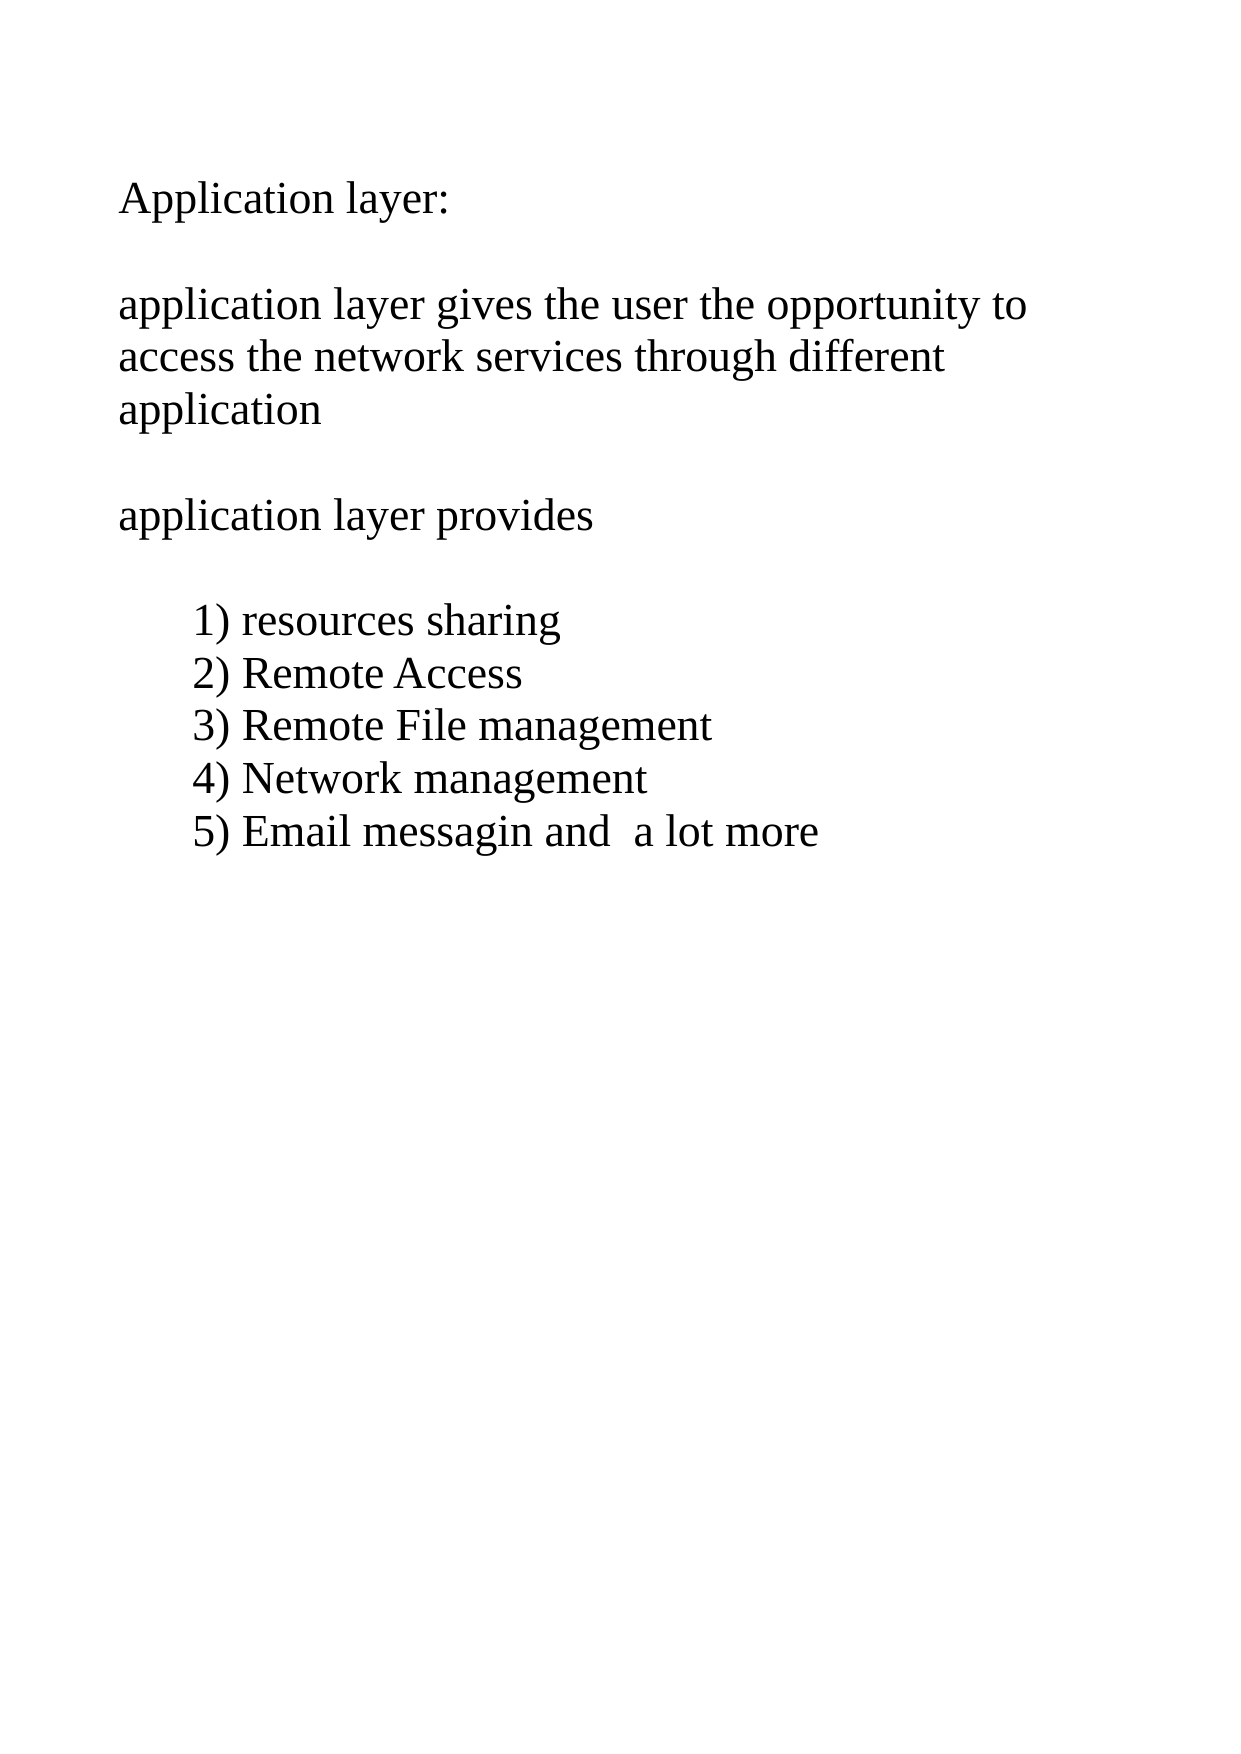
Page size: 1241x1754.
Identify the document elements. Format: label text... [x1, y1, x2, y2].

text 5) Email messagin and a lot more [118, 803, 1122, 856]
text 3) Remote File management [118, 698, 1122, 751]
text application layer provides [118, 487, 1122, 540]
text application layer gives the user the opportunity to access the network services through different application [118, 276, 1122, 434]
text 1) resources sharing [118, 592, 1122, 645]
text 4) Network management [118, 751, 1122, 803]
text Application layer: [118, 171, 1122, 223]
text 2) Remote Access [118, 645, 1122, 698]
